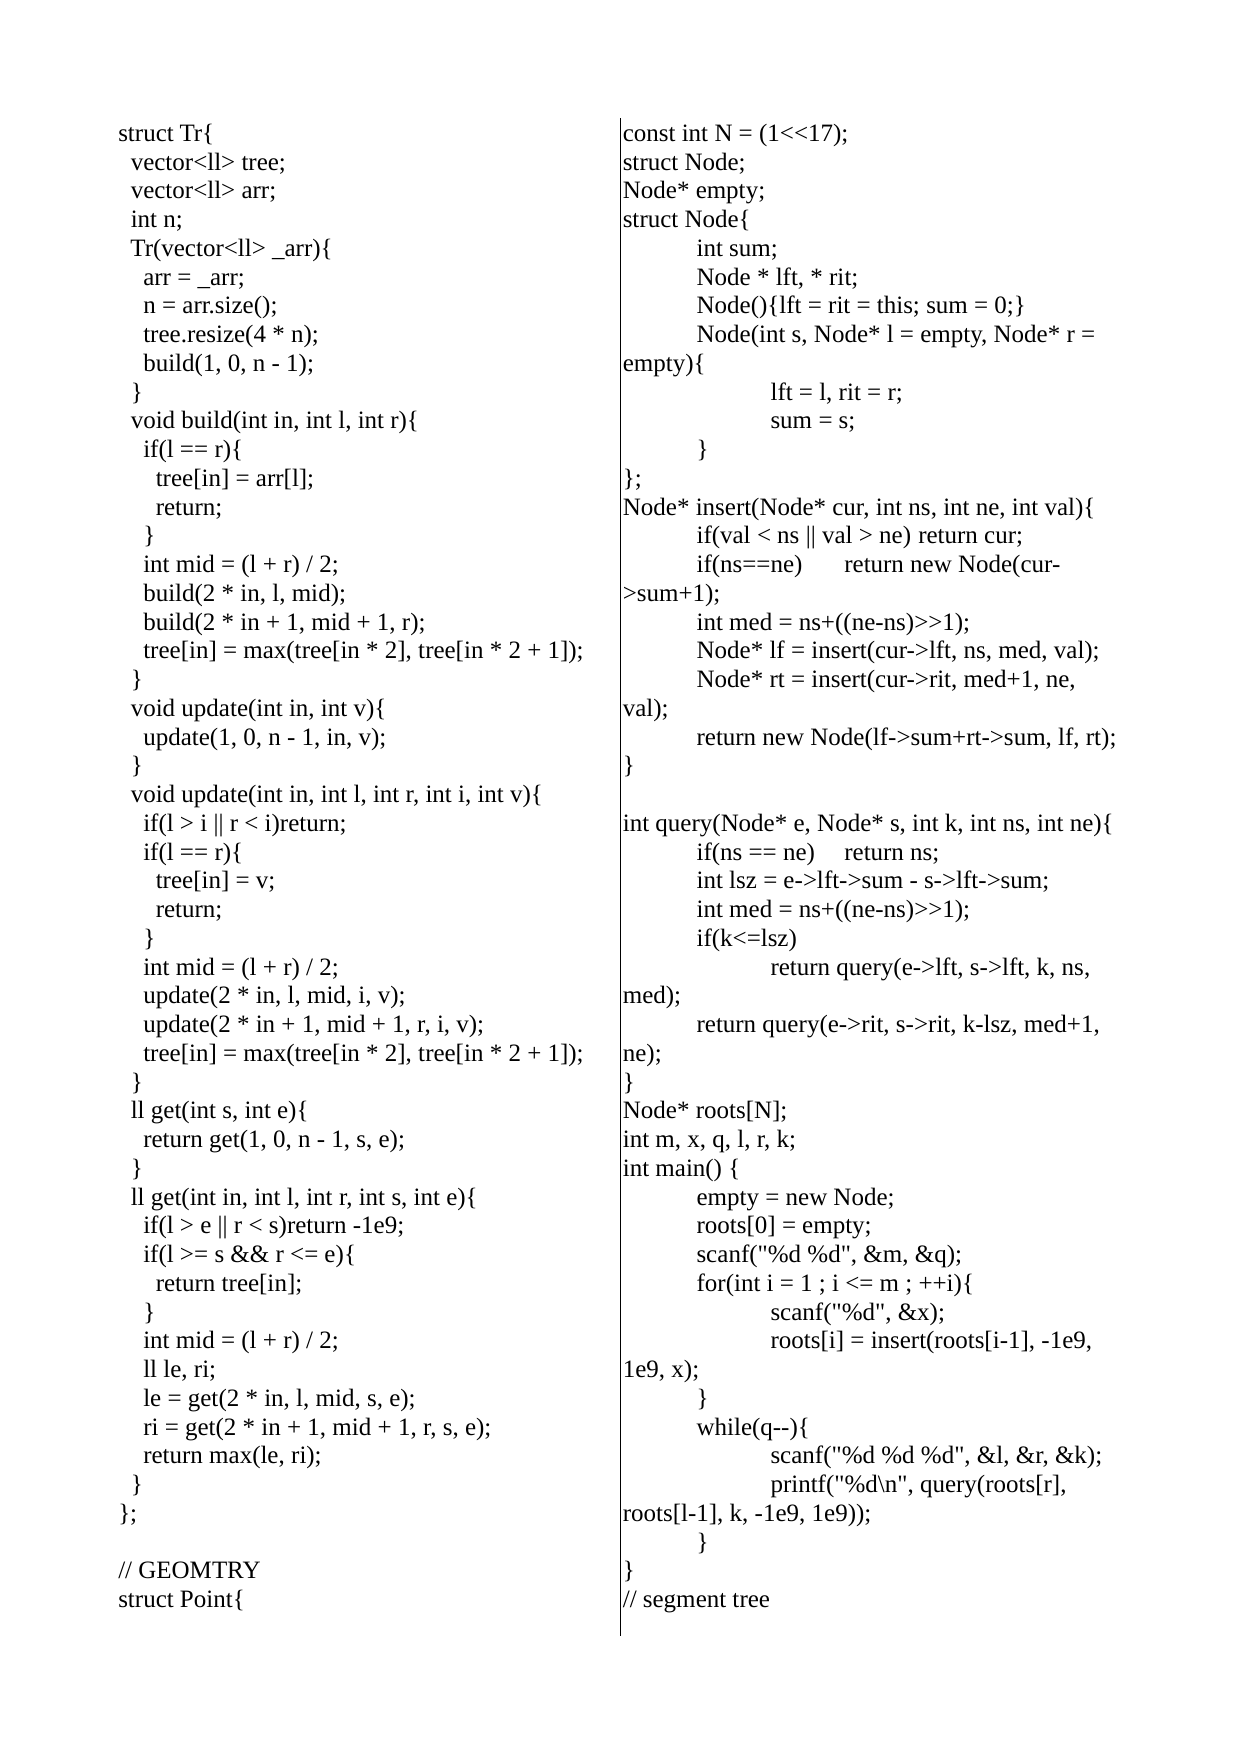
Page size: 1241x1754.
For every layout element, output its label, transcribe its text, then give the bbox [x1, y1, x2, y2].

text if(k<=lsz) [623, 923, 1122, 952]
text ri = get(2 * in + 1, mid + 1, r, s, e); [118, 1412, 618, 1441]
text if(l > e || r < s)return -1e9; [118, 1211, 618, 1239]
text // GEOMTRY [118, 1556, 618, 1584]
text return query(e->lft, s->lft, k, ns, med); [623, 952, 1122, 1009]
text int mid = (l + r) / 2; [118, 549, 618, 578]
text void update(int in, int l, int r, int i, int v){ [118, 779, 618, 808]
text } [623, 1067, 1122, 1096]
text Node* empty; [623, 176, 1122, 204]
text } [118, 664, 618, 693]
text return tree[in]; [118, 1268, 618, 1297]
text tree[in] = arr[l]; [118, 463, 618, 492]
text Node* roots[N]; [623, 1096, 1122, 1124]
text if(ns == ne) return ns; [623, 837, 1122, 866]
text roots[i] = insert(roots[i-1], -1e9, 1e9, x); [623, 1326, 1122, 1383]
text Tr(vector<ll> _arr){ [118, 233, 618, 262]
text ll le, ri; [118, 1354, 618, 1383]
text while(q--){ [623, 1412, 1122, 1441]
text } [623, 1527, 1122, 1556]
text build(1, 0, n - 1); [118, 348, 618, 377]
text vector<ll> arr; [118, 176, 618, 204]
text } [623, 434, 1122, 463]
text arr = _arr; [118, 262, 618, 291]
text lft = l, rit = r; [623, 377, 1122, 406]
text } [118, 1067, 618, 1096]
text tree[in] = v; [118, 866, 618, 894]
text struct Point{ [118, 1584, 618, 1613]
text if(l == r){ [118, 434, 618, 463]
text vector<ll> tree; [118, 147, 618, 176]
text update(1, 0, n - 1, in, v); [118, 722, 618, 751]
text } [118, 923, 618, 952]
text if(ns==ne) return new Node(cur->sum+1); [623, 549, 1122, 607]
text build(2 * in + 1, mid + 1, r); [118, 607, 618, 636]
text ll get(int in, int l, int r, int s, int e){ [118, 1182, 618, 1211]
text } [118, 1153, 618, 1182]
text // segment tree [623, 1584, 1122, 1613]
text int med = ns+((ne-ns)>>1); [623, 894, 1122, 923]
text n = arr.size(); [118, 291, 618, 319]
text int mid = (l + r) / 2; [118, 1326, 618, 1354]
text } [118, 1297, 618, 1326]
text Node* lf = insert(cur->lft, ns, med, val); [623, 636, 1122, 664]
text return max(le, ri); [118, 1441, 618, 1469]
text } [623, 751, 1122, 779]
text scanf("%d", &x); [623, 1297, 1122, 1326]
text if(l > i || r < i)return; [118, 808, 618, 837]
text scanf("%d %d %d", &l, &r, &k); [623, 1441, 1122, 1469]
text int n; [118, 204, 618, 233]
text } [623, 1556, 1122, 1584]
text int med = ns+((ne-ns)>>1); [623, 607, 1122, 636]
text } [118, 377, 618, 406]
text int query(Node* e, Node* s, int k, int ns, int ne){ [623, 808, 1122, 837]
text }; [623, 463, 1122, 492]
text struct Tr{ [118, 118, 618, 147]
text return get(1, 0, n - 1, s, e); [118, 1124, 618, 1153]
text return; [118, 894, 618, 923]
text struct Node; [623, 147, 1122, 176]
text if(l == r){ [118, 837, 618, 866]
text if(l >= s && r <= e){ [118, 1239, 618, 1268]
text update(2 * in, l, mid, i, v); [118, 981, 618, 1009]
text update(2 * in + 1, mid + 1, r, i, v); [118, 1009, 618, 1038]
text return query(e->rit, s->rit, k-lsz, med+1, ne); [623, 1009, 1122, 1067]
text Node(){lft = rit = this; sum = 0;} [623, 291, 1122, 319]
text Node * lft, * rit; [623, 262, 1122, 291]
text int mid = (l + r) / 2; [118, 952, 618, 981]
text int m, x, q, l, r, k; [623, 1124, 1122, 1153]
text const int N = (1<<17); [623, 118, 1122, 147]
text roots[0] = empty; [623, 1211, 1122, 1239]
text Node* insert(Node* cur, int ns, int ne, int val){ [623, 492, 1122, 521]
text void update(int in, int v){ [118, 693, 618, 722]
text }; [118, 1498, 618, 1527]
text empty = new Node; [623, 1182, 1122, 1211]
text struct Node{ [623, 204, 1122, 233]
text for(int i = 1 ; i <= m ; ++i){ [623, 1268, 1122, 1297]
text return new Node(lf->sum+rt->sum, lf, rt); [623, 722, 1122, 751]
text void build(int in, int l, int r){ [118, 406, 618, 434]
text ll get(int s, int e){ [118, 1096, 618, 1124]
text } [118, 1469, 618, 1498]
text if(val < ns || val > ne) return cur; [623, 521, 1122, 549]
text return; [118, 492, 618, 521]
text Node* rt = insert(cur->rit, med+1, ne, val); [623, 664, 1122, 722]
text int lsz = e->lft->sum - s->lft->sum; [623, 866, 1122, 894]
text int sum; [623, 233, 1122, 262]
text } [118, 751, 618, 779]
text tree[in] = max(tree[in * 2], tree[in * 2 + 1]); [118, 636, 618, 664]
text tree[in] = max(tree[in * 2], tree[in * 2 + 1]); [118, 1038, 618, 1067]
text tree.resize(4 * n); [118, 319, 618, 348]
text scanf("%d %d", &m, &q); [623, 1239, 1122, 1268]
text printf("%d\n", query(roots[r], roots[l-1], k, -1e9, 1e9)); [623, 1469, 1122, 1527]
text } [623, 1383, 1122, 1412]
text int main() { [623, 1153, 1122, 1182]
text } [118, 521, 618, 549]
text le = get(2 * in, l, mid, s, e); [118, 1383, 618, 1412]
text build(2 * in, l, mid); [118, 578, 618, 607]
text Node(int s, Node* l = empty, Node* r = empty){ [623, 319, 1122, 377]
text sum = s; [623, 406, 1122, 434]
